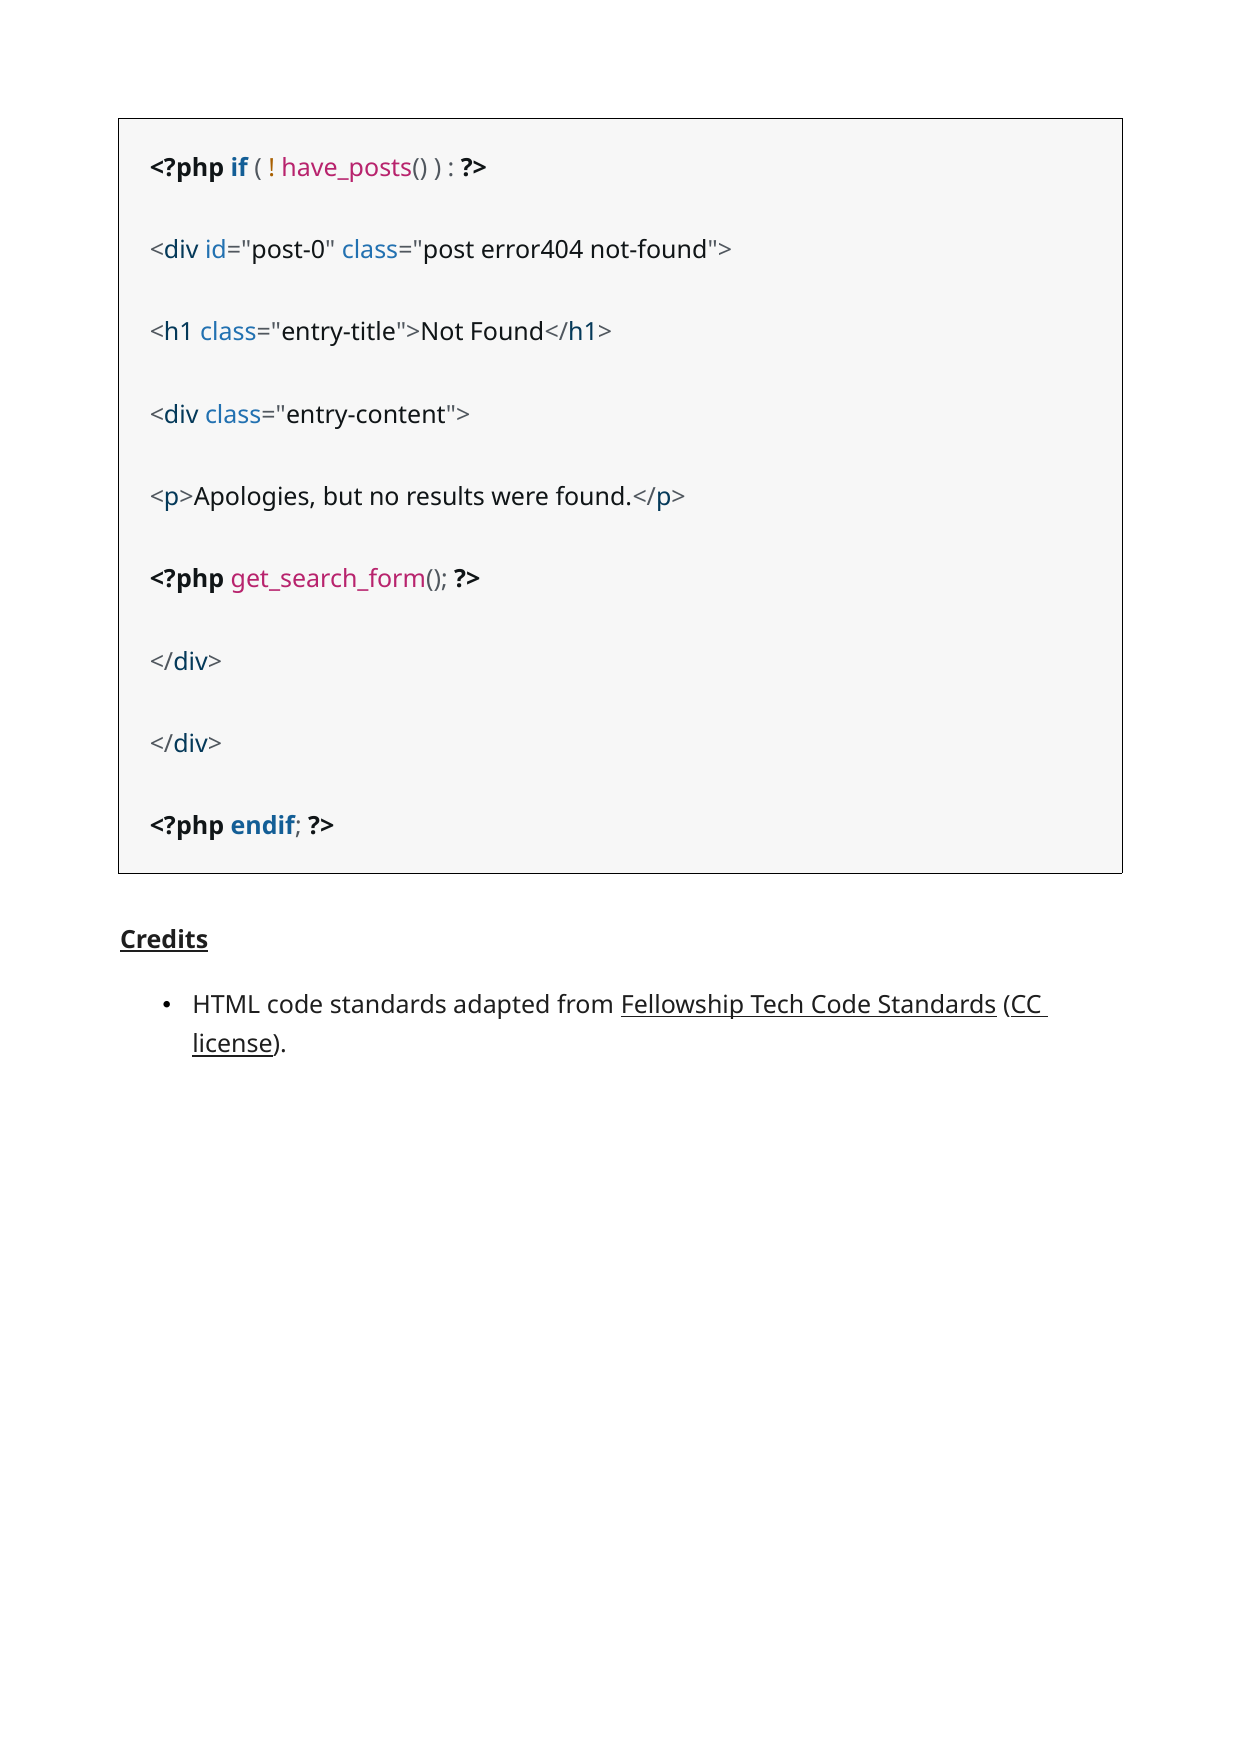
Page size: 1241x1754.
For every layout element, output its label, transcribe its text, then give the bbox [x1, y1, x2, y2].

text <?php endif; ?> [119, 776, 1122, 873]
text <p>Apologies, but no results were found.</p> [119, 447, 1122, 513]
text <?php if ( ! have_posts() ) : ?> [119, 119, 1122, 183]
text <div id="post-0" class="post error404 not-found"> [119, 200, 1122, 266]
text </div> [119, 612, 1122, 677]
text <?php get_search_form(); ?> [119, 529, 1122, 595]
text <h1 class="entry-title">Not Found</h1> [119, 283, 1122, 348]
text <div class="entry-content"> [119, 365, 1122, 430]
list HTML code standards adapted from Fellowship Tech Code Standards (CC license). [162, 987, 1122, 1060]
subtitle Credits [118, 921, 1122, 956]
text </div> [119, 694, 1122, 759]
